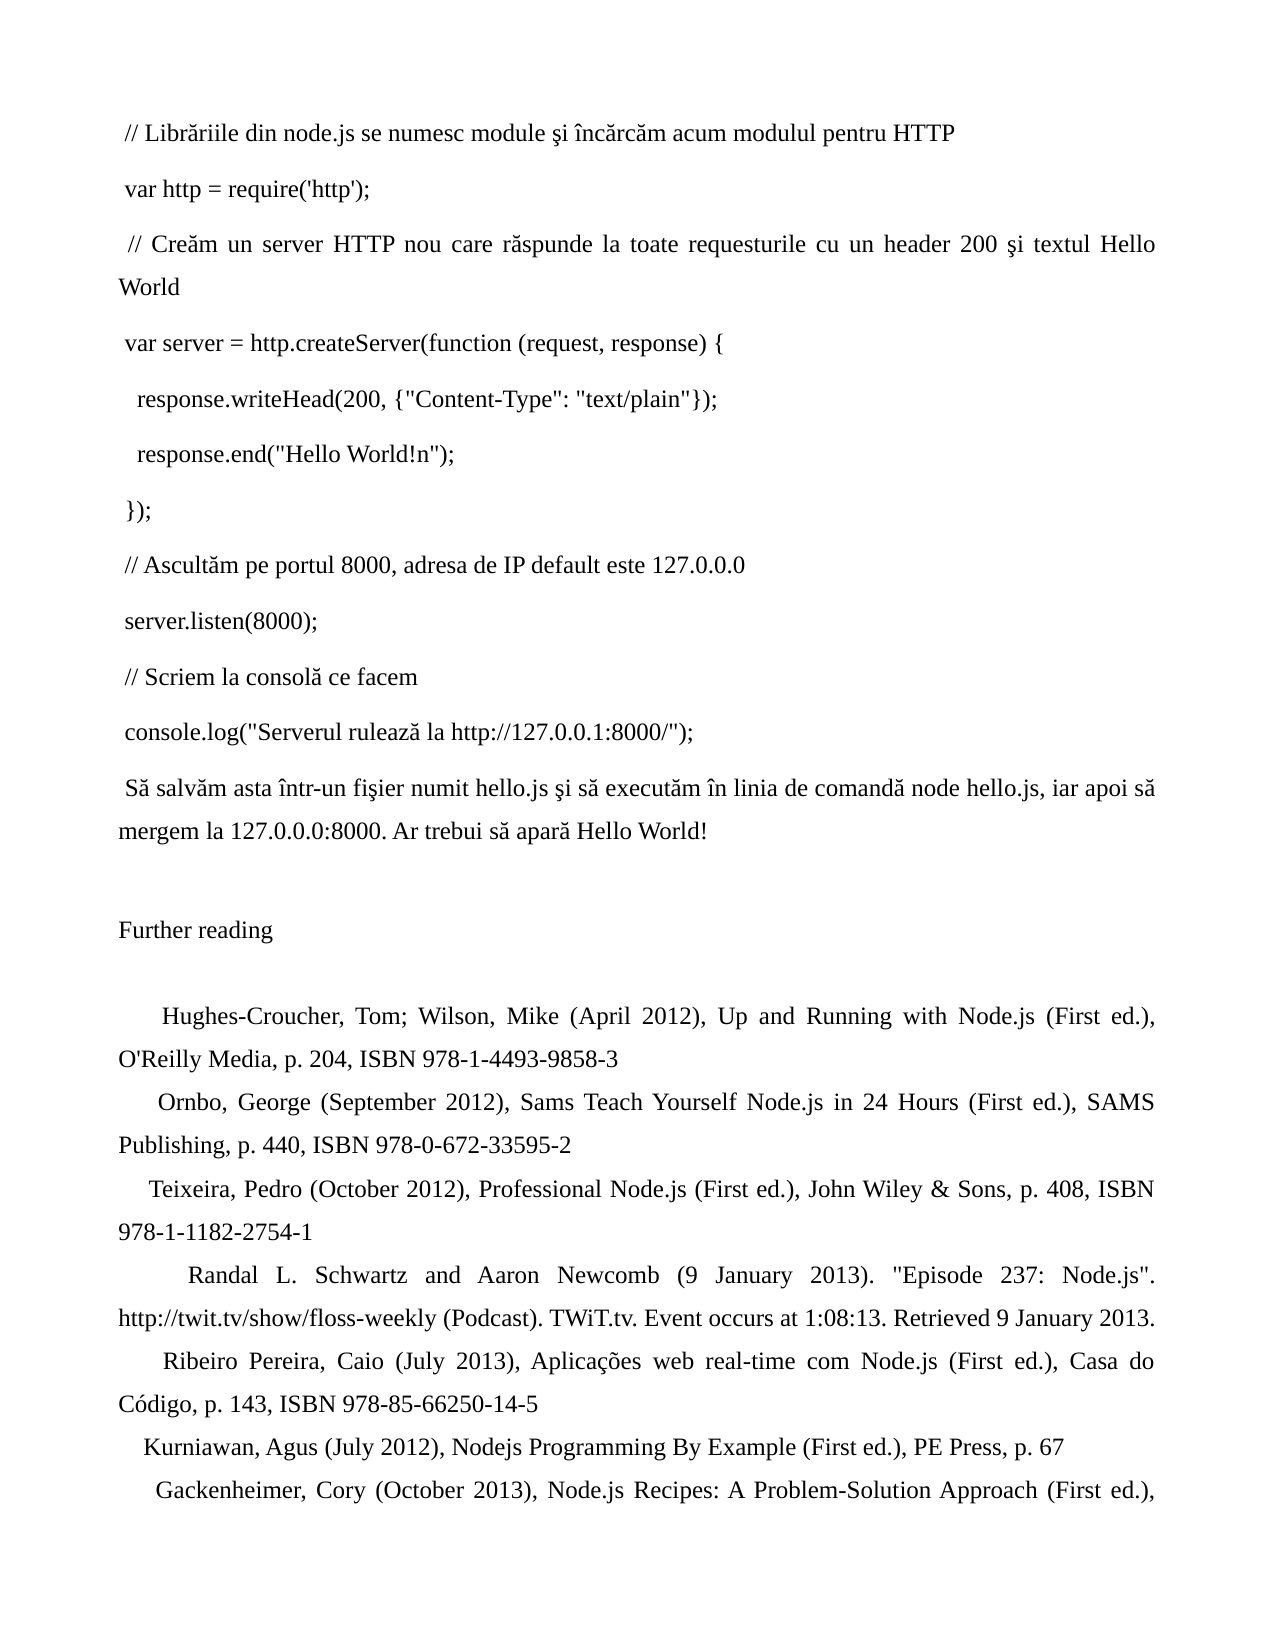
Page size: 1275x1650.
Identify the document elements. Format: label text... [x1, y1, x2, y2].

text Ornbo, George (September 2012), Sams Teach Yourself Node.js in 24 Hours (First ed.), SAMS Publishing, p. 440, ISBN 978-0-672-33595-2 [118, 1087, 1157, 1159]
text Ribeiro Pereira, Caio (July 2013), Aplicações web real-time com Node.js (First ed.), Casa do Código, p. 143, ISBN 978-85-66250-14-5 [118, 1346, 1157, 1418]
text response.end("Hello World!n"); [118, 439, 1157, 468]
text server.listen(8000); [118, 606, 1157, 635]
text var server = http.createServer(function (request, response) { [118, 328, 1157, 357]
text // Scriem la consolă ce facem [118, 662, 1157, 691]
text var http = require('http'); [118, 174, 1157, 202]
text Gackenheimer, Cory (October 2013), Node.js Recipes: A Problem-Solution Approach (First ed.), [118, 1476, 1157, 1504]
text Further reading [118, 915, 1157, 944]
text Să salvăm asta într-un fişier numit hello.js şi să executăm în linia de comandă node hello.js, iar apoi să mergem la 127.0.0.0:8000. Ar trebui să apară Hello World! [118, 773, 1157, 845]
text Kurniawan, Agus (July 2012), Nodejs Programming By Example (First ed.), PE Press, p. 67 [118, 1432, 1157, 1461]
text console.log("Serverul rulează la http://127.0.0.1:8000/"); [118, 717, 1157, 746]
text Hughes-Croucher, Tom; Wilson, Mike (April 2012), Up and Running with Node.js (First ed.), O'Reilly Media, p. 204, ISBN 978-1-4493-9858-3 [118, 1001, 1157, 1073]
text response.writeHead(200, {"Content-Type": "text/plain"}); [118, 384, 1157, 412]
text Randal L. Schwartz and Aaron Newcomb (9 January 2013). "Episode 237: Node.js". http://twit.tv/show/floss-weekly (Podcast). TWiT.tv. Event occurs at 1:08:13. Retrieved 9 January 2013. [118, 1260, 1157, 1332]
text // Creăm un server HTTP nou care răspunde la toate requesturile cu un header 200 şi textul Hello World [118, 229, 1157, 301]
text // Librăriile din node.js se numesc module şi încărcăm acum modulul pentru HTTP [118, 118, 1157, 147]
text // Ascultăm pe portul 8000, adresa de IP default este 127.0.0.0 [118, 551, 1157, 579]
text }); [118, 495, 1157, 524]
text Teixeira, Pedro (October 2012), Professional Node.js (First ed.), John Wiley & Sons, p. 408, ISBN 978-1-1182-2754-1 [118, 1174, 1157, 1246]
